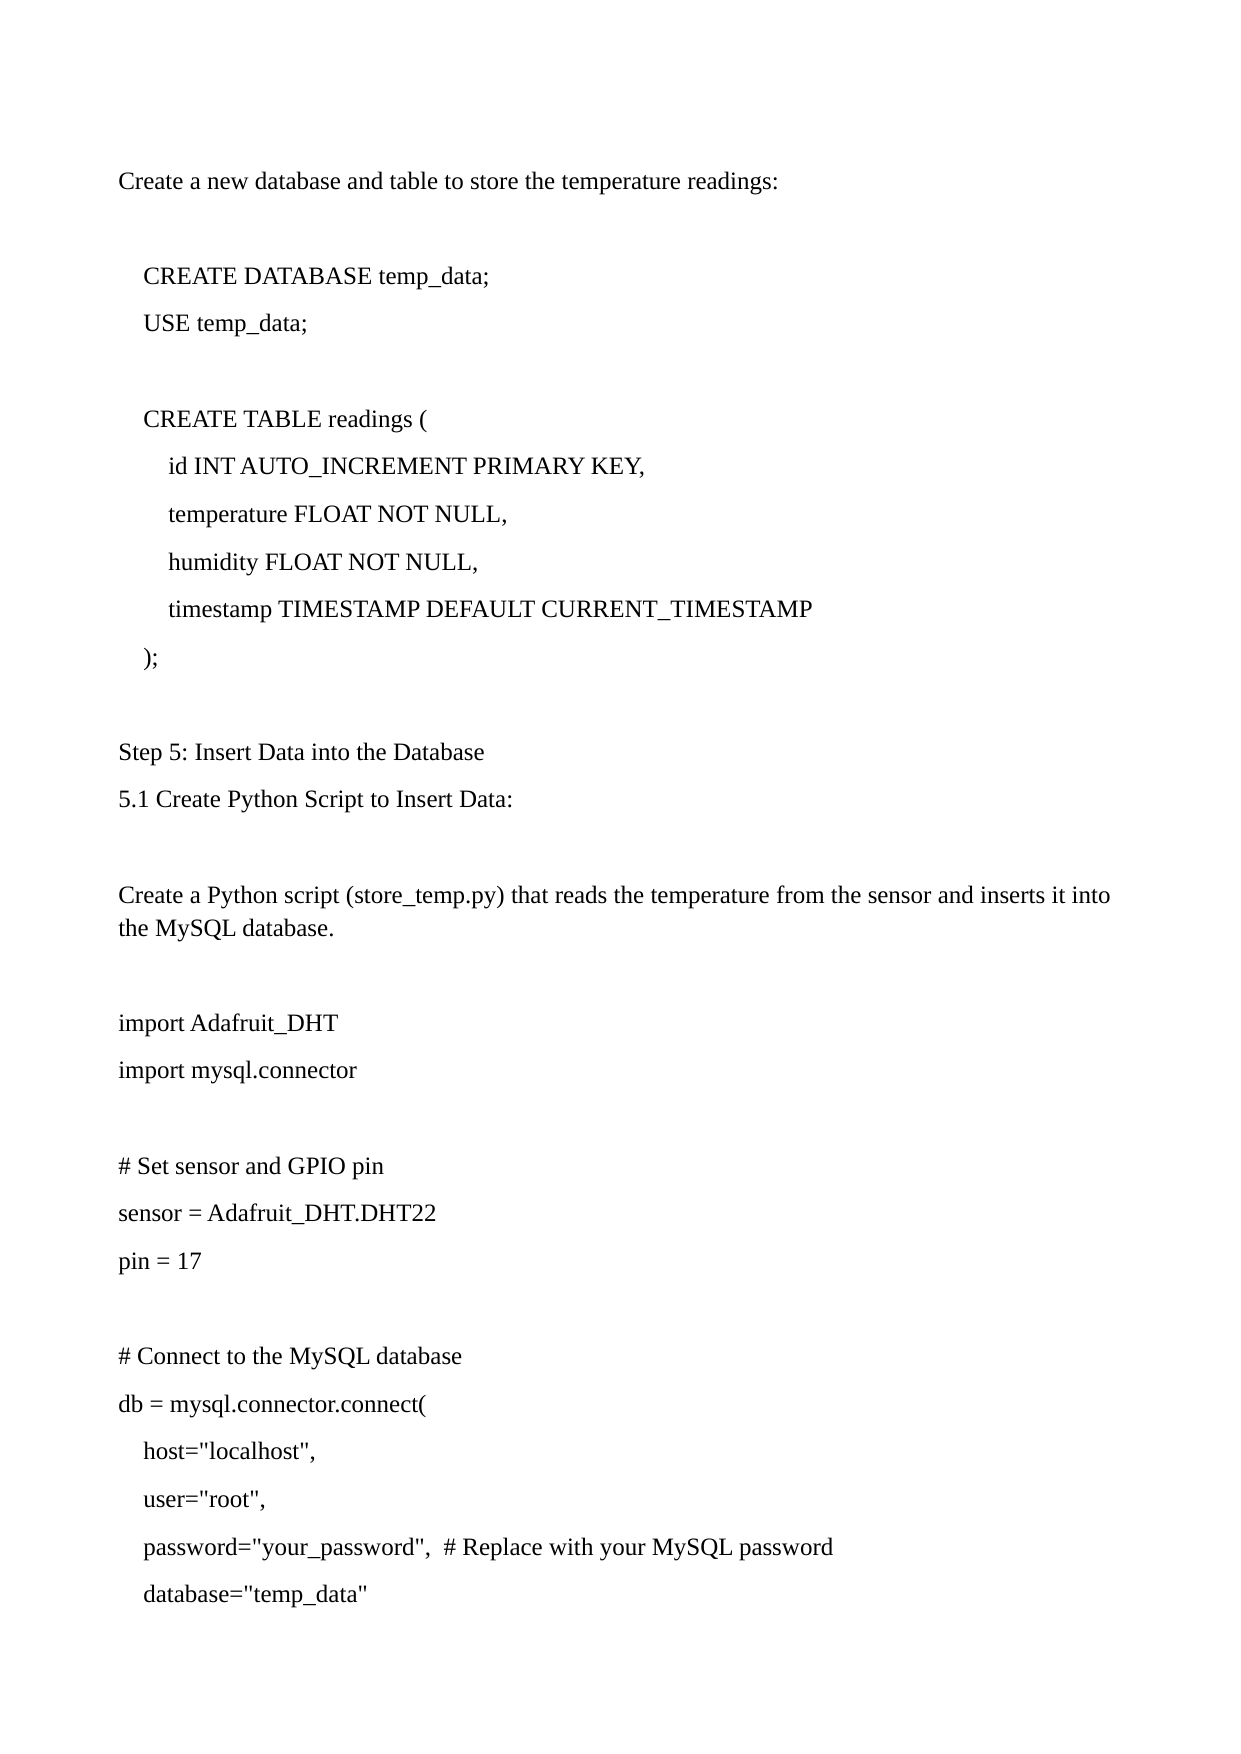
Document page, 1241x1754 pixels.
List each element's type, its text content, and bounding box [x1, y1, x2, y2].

text id INT AUTO_INCREMENT PRIMARY KEY, [118, 451, 1122, 480]
text USE temp_data; [118, 308, 1122, 337]
text # Connect to the MySQL database [118, 1341, 1122, 1370]
text db = mysql.connector.connect( [118, 1389, 1122, 1418]
text Create a new database and table to store the temperature readings: [118, 166, 1122, 194]
text humidity FLOAT NOT NULL, [118, 547, 1122, 575]
text timestamp TIMESTAMP DEFAULT CURRENT_TIMESTAMP [118, 594, 1122, 623]
text pin = 17 [118, 1246, 1122, 1275]
text password="your_password", # Replace with your MySQL password [118, 1532, 1122, 1560]
text Create a Python script (store_temp.py) that reads the temperature from the sensor and inserts it into the MySQL database. [118, 880, 1122, 942]
text user="root", [118, 1484, 1122, 1513]
text CREATE DATABASE temp_data; [118, 261, 1122, 290]
text 5.1 Create Python Script to Insert Data: [118, 784, 1122, 813]
text database="temp_data" [118, 1579, 1122, 1608]
text import Adafruit_DHT [118, 1008, 1122, 1037]
text sensor = Adafruit_DHT.DHT22 [118, 1198, 1122, 1227]
text import mysql.connector [118, 1056, 1122, 1084]
text # Set sensor and GPIO pin [118, 1151, 1122, 1179]
text Step 5: Insert Data into the Database [118, 737, 1122, 766]
text temperature FLOAT NOT NULL, [118, 499, 1122, 528]
text CREATE TABLE readings ( [118, 404, 1122, 432]
text ); [118, 642, 1122, 671]
text host="localhost", [118, 1436, 1122, 1465]
